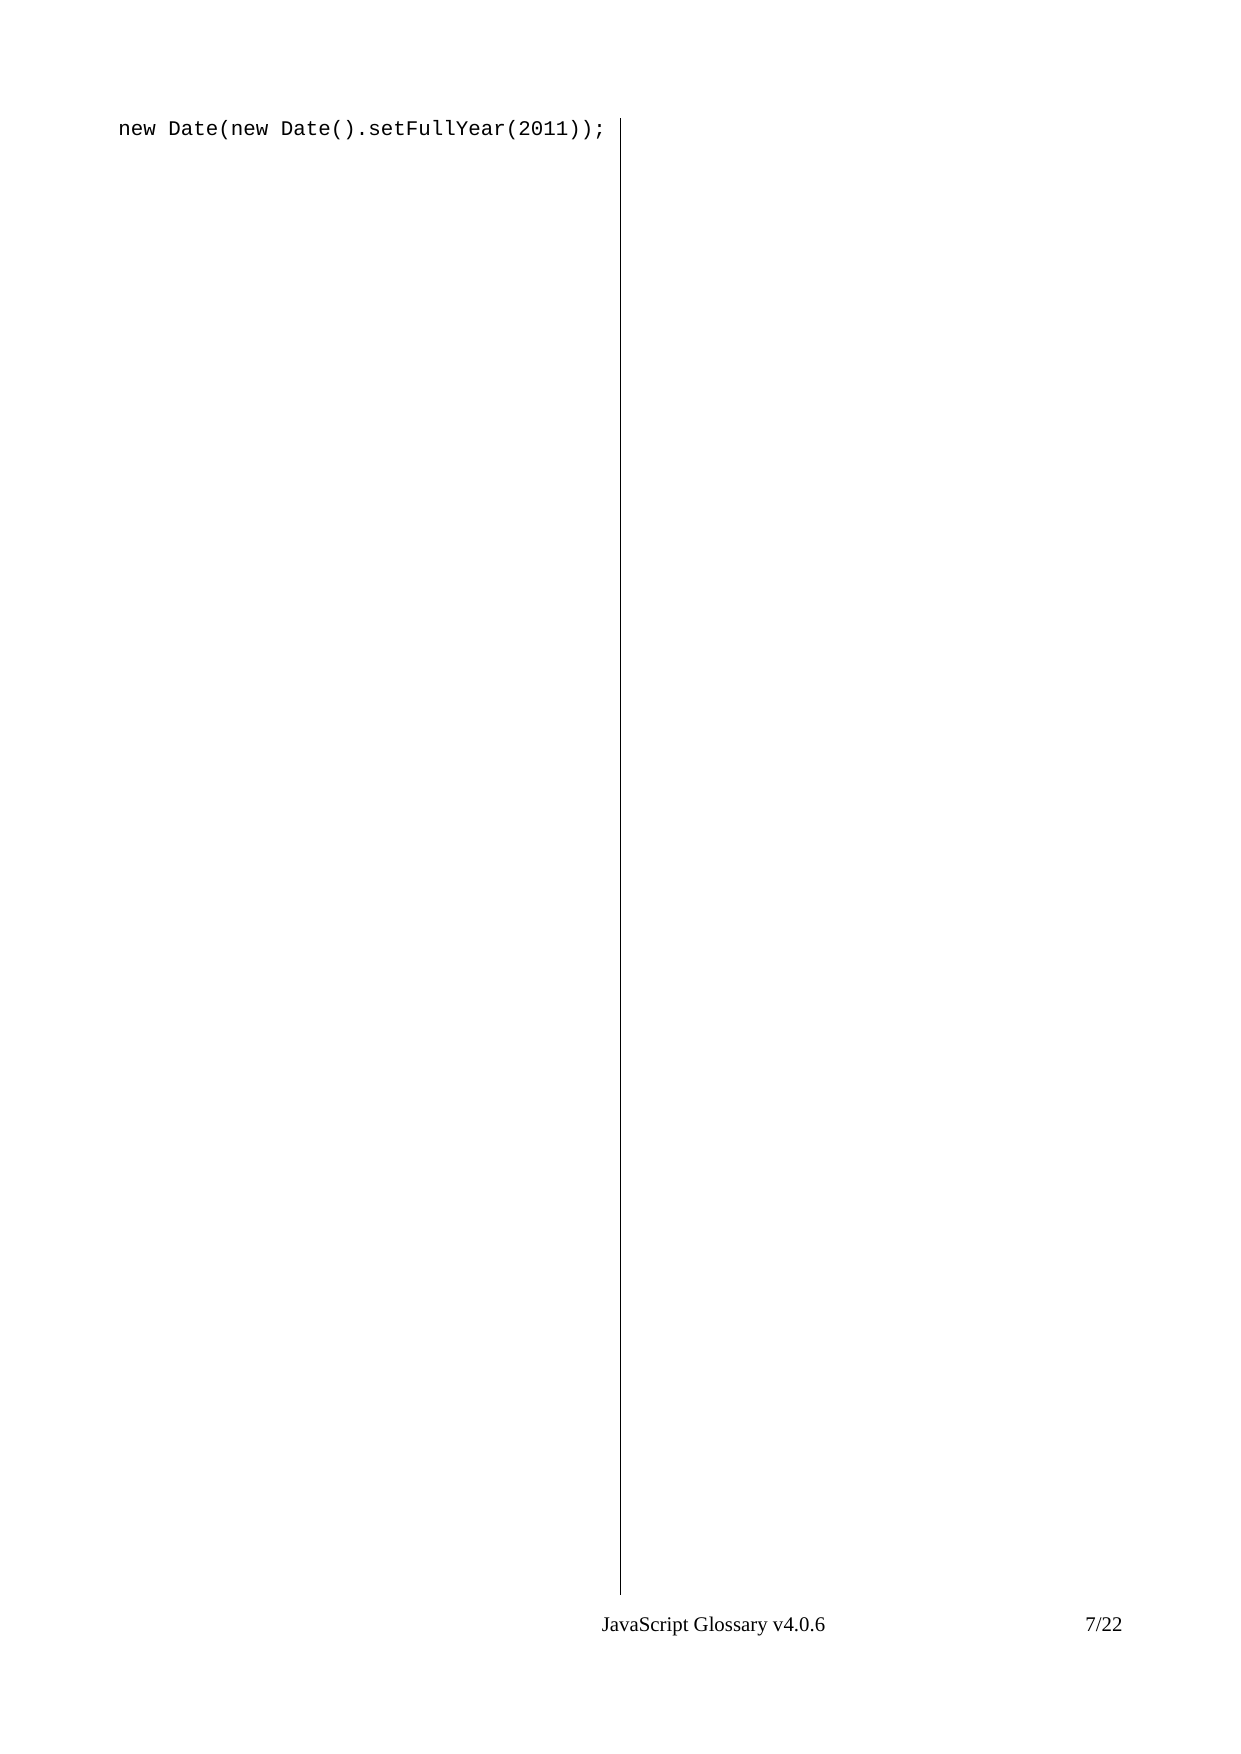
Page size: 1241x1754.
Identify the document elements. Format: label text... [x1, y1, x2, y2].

text new Date(new Date().setFullYear(2011)); [118, 118, 608, 142]
